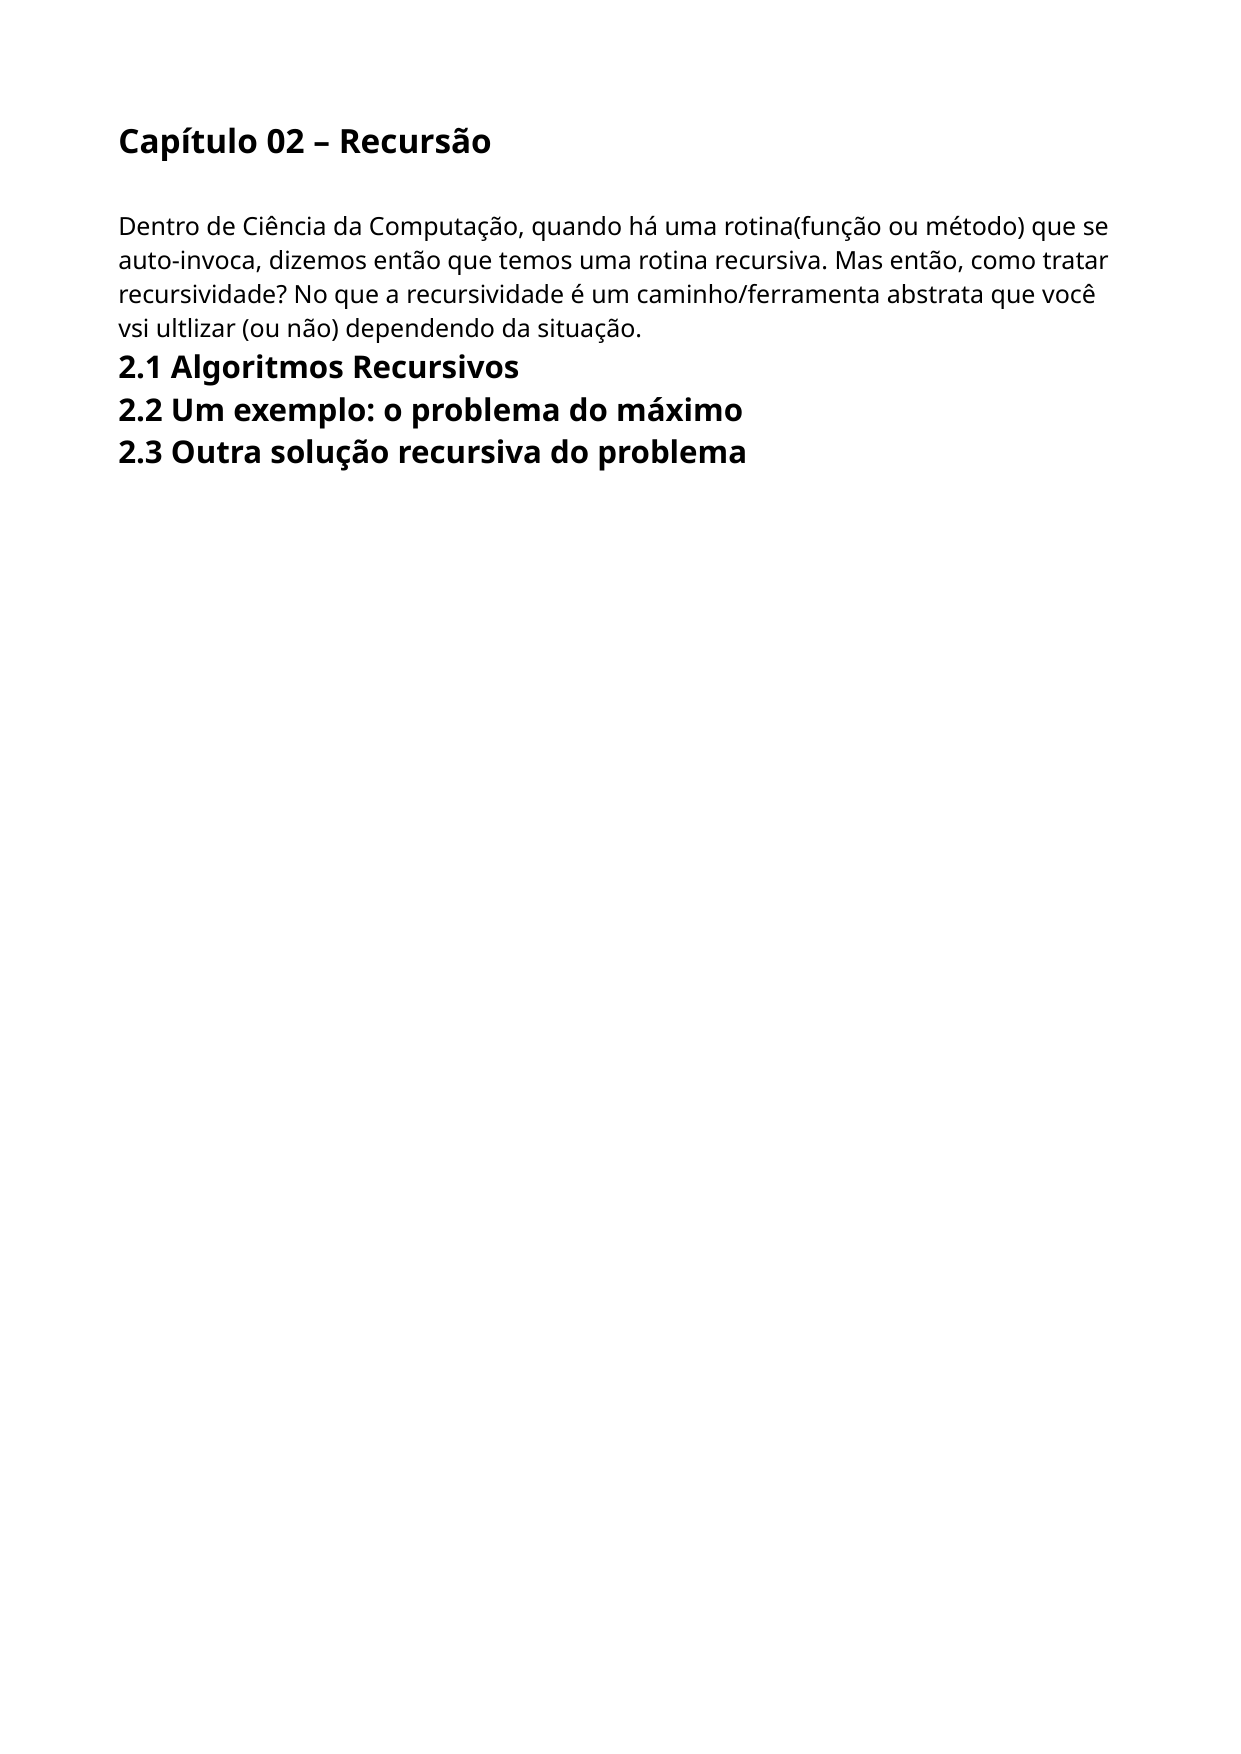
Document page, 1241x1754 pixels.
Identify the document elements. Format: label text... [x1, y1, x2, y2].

text Capítulo 02 – Recursão [118, 118, 1122, 163]
text 2.1 Algoritmos Recursivos [118, 345, 1122, 388]
text 2.3 Outra solução recursiva do problema [118, 430, 1122, 473]
text 2.2 Um exemplo: o problema do máximo [118, 388, 1122, 430]
text Dentro de Ciência da Computação, quando há uma rotina(função ou método) que se auto-invoca, dizemos então que temos uma rotina recursiva. Mas então, como tratar recursividade? No que a recursividade é um caminho/ferramenta abstrata que você vsi ultlizar (ou não) dependendo da situação. [118, 209, 1122, 345]
